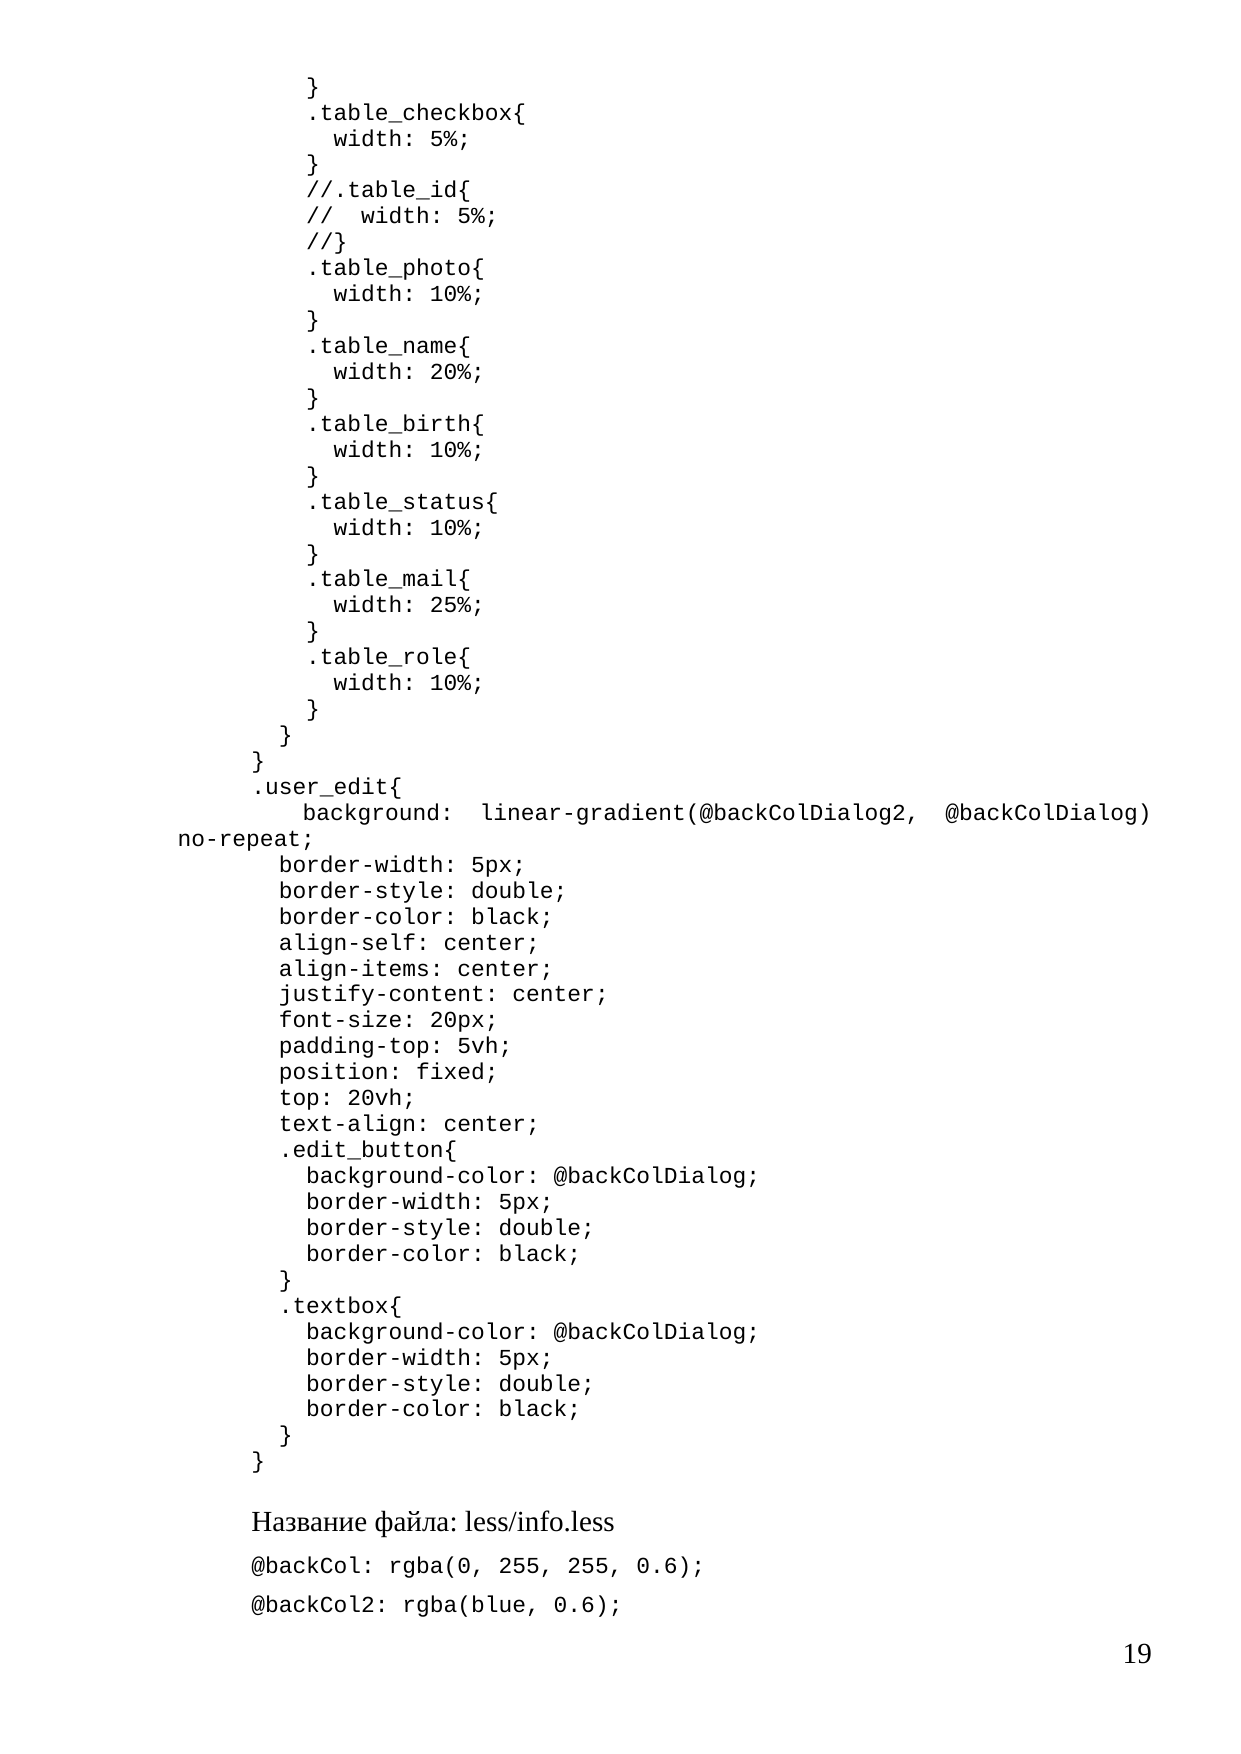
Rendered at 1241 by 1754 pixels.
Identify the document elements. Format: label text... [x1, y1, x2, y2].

text .table_checkbox{ [177, 101, 1152, 127]
text @backCol2: rgba(blue, 0.6); [177, 1593, 1152, 1619]
text padding-top: 5vh; [177, 1035, 1152, 1061]
text border-color: black; [177, 1398, 1152, 1424]
text font-size: 20px; [177, 1009, 1152, 1035]
text width: 10%; [177, 672, 1152, 697]
text position: fixed; [177, 1061, 1152, 1087]
text border-style: double; [177, 1372, 1152, 1398]
text } [177, 1424, 1152, 1450]
text } [177, 749, 1152, 775]
text Название файла: less/info.less [177, 1504, 1152, 1538]
text border-width: 5px; [177, 1346, 1152, 1372]
text top: 20vh; [177, 1087, 1152, 1112]
text text-align: center; [177, 1112, 1152, 1138]
text } [177, 75, 1152, 101]
text } [177, 542, 1152, 568]
text width: 20%; [177, 360, 1152, 386]
text width: 10%; [177, 516, 1152, 542]
text width: 5%; [177, 127, 1152, 153]
text border-style: double; [177, 879, 1152, 905]
text border-width: 5px; [177, 853, 1152, 879]
text width: 10%; [177, 438, 1152, 464]
text width: 25%; [177, 594, 1152, 620]
text background-color: @backColDialog; [177, 1164, 1152, 1190]
text // width: 5%; [177, 205, 1152, 231]
text } [177, 1450, 1152, 1476]
text .edit_button{ [177, 1138, 1152, 1164]
text border-color: black; [177, 905, 1152, 931]
text background: linear-gradient(@backColDialog2, @backColDialog) no-repeat; [177, 801, 1152, 853]
text .user_edit{ [177, 775, 1152, 801]
text .table_role{ [177, 646, 1152, 672]
text } [177, 153, 1152, 179]
text border-color: black; [177, 1242, 1152, 1268]
text } [177, 464, 1152, 490]
text //} [177, 231, 1152, 257]
text } [177, 308, 1152, 334]
text .textbox{ [177, 1294, 1152, 1320]
text } [177, 697, 1152, 723]
text } [177, 386, 1152, 412]
text .table_name{ [177, 334, 1152, 360]
text //.table_id{ [177, 179, 1152, 205]
text @backCol: rgba(0, 255, 255, 0.6); [177, 1555, 1152, 1581]
text border-width: 5px; [177, 1190, 1152, 1216]
text align-items: center; [177, 957, 1152, 983]
text } [177, 1268, 1152, 1294]
text align-self: center; [177, 931, 1152, 957]
text .table_mail{ [177, 568, 1152, 594]
text .table_birth{ [177, 412, 1152, 438]
text } [177, 723, 1152, 749]
text .table_photo{ [177, 257, 1152, 282]
text background-color: @backColDialog; [177, 1320, 1152, 1346]
text justify-content: center; [177, 983, 1152, 1009]
text width: 10%; [177, 282, 1152, 308]
text .table_status{ [177, 490, 1152, 516]
text } [177, 620, 1152, 646]
text border-style: double; [177, 1216, 1152, 1242]
